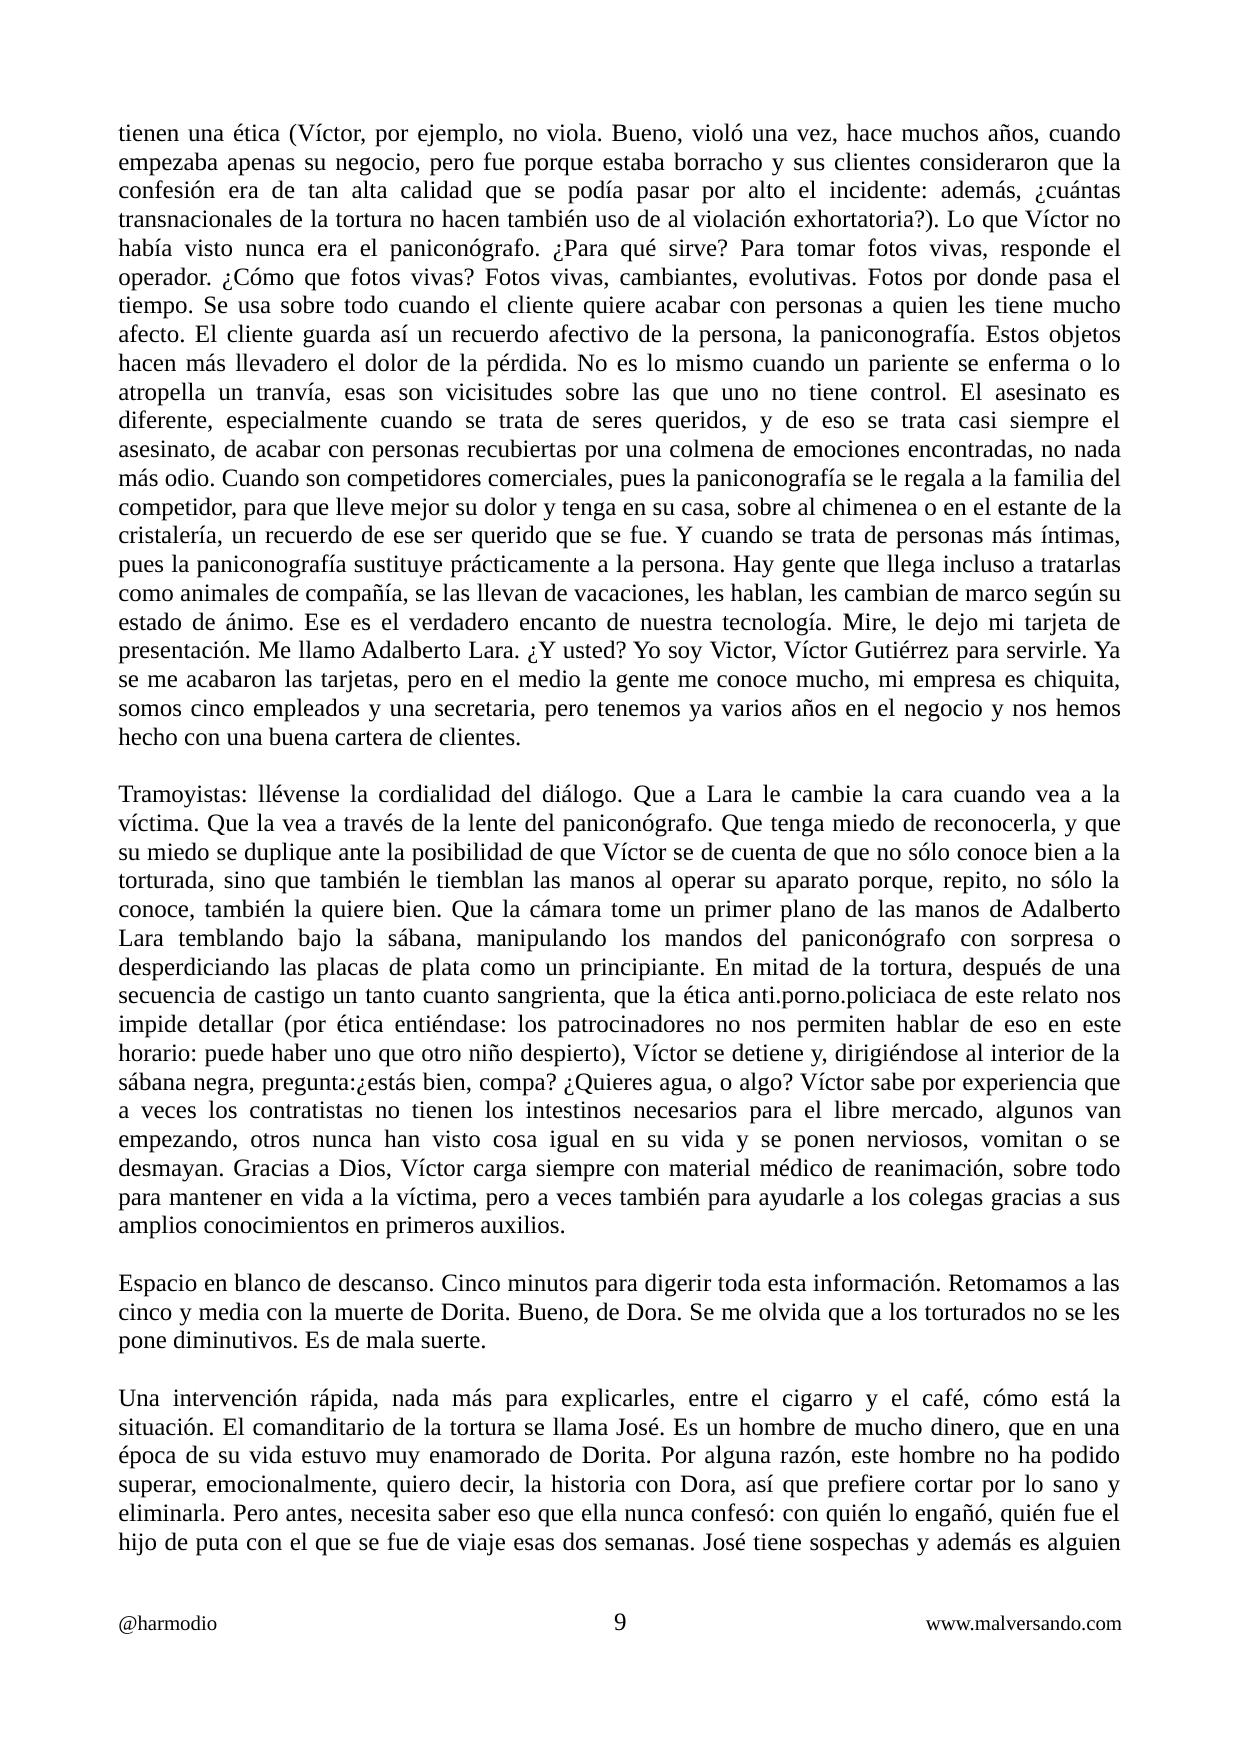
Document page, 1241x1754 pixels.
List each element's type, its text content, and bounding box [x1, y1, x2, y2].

text Tramoyistas: llévense la cordialidad del diálogo. Que a Lara le cambie la cara cuando vea a la víctima. Que la vea a través de la lente del paniconógrafo. Que tenga miedo de reconocerla, y que su miedo se duplique ante la posibilidad de que Víctor se de cuenta de que no sólo conoce bien a la torturada, sino que también le tiemblan las manos al operar su aparato porque, repito, no sólo la conoce, también la quiere bien. Que la cámara tome un primer plano de las manos de Adalberto Lara temblando bajo la sábana, manipulando los mandos del paniconógrafo con sorpresa o desperdiciando las placas de plata como un principiante. En mitad de la tortura, después de una secuencia de castigo un tanto cuanto sangrienta, que la ética anti.porno.policiaca de este relato nos impide detallar (por ética entiéndase: los patrocinadores no nos permiten hablar de eso en este horario: puede haber uno que otro niño despierto), Víctor se detiene y, dirigiéndose al interior de la sábana negra, pregunta:¿estás bien, compa? ¿Quieres agua, o algo? Víctor sabe por experiencia que a veces los contratistas no tienen los intestinos necesarios para el libre mercado, algunos van empezando, otros nunca han visto cosa igual en su vida y se ponen nerviosos, vomitan o se desmayan. Gracias a Dios, Víctor carga siempre con material médico de reanimación, sobre todo para mantener en vida a la víctima, pero a veces también para ayudarle a los colegas gracias a sus amplios conocimientos en primeros auxilios. [118, 779, 1122, 1239]
text tienen una ética (Víctor, por ejemplo, no viola. Bueno, violó una vez, hace muchos años, cuando empezaba apenas su negocio, pero fue porque estaba borracho y sus clientes consideraron que la confesión era de tan alta calidad que se podía pasar por alto el incidente: además, ¿cuántas transnacionales de la tortura no hacen también uso de al violación exhortatoria?). Lo que Víctor no había visto nunca era el paniconógrafo. ¿Para qué sirve? Para tomar fotos vivas, responde el operador. ¿Cómo que fotos vivas? Fotos vivas, cambiantes, evolutivas. Fotos por donde pasa el tiempo. Se usa sobre todo cuando el cliente quiere acabar con personas a quien les tiene mucho afecto. El cliente guarda así un recuerdo afectivo de la persona, la paniconografía. Estos objetos hacen más llevadero el dolor de la pérdida. No es lo mismo cuando un pariente se enferma o lo atropella un tranvía, esas son vicisitudes sobre las que uno no tiene control. El asesinato es diferente, especialmente cuando se trata de seres queridos, y de eso se trata casi siempre el asesinato, de acabar con personas recubiertas por una colmena de emociones encontradas, no nada más odio. Cuando son competidores comerciales, pues la paniconografía se le regala a la familia del competidor, para que lleve mejor su dolor y tenga en su casa, sobre al chimenea o en el estante de la cristalería, un recuerdo de ese ser querido que se fue. Y cuando se trata de personas más íntimas, pues la paniconografía sustituye prácticamente a la persona. Hay gente que llega incluso a tratarlas como animales de compañía, se las llevan de vacaciones, les hablan, les cambian de marco según su estado de ánimo. Ese es el verdadero encanto de nuestra tecnología. Mire, le dejo mi tarjeta de presentación. Me llamo Adalberto Lara. ¿Y usted? Yo soy Victor, Víctor Gutiérrez para servirle. Ya se me acabaron las tarjetas, pero en el medio la gente me conoce mucho, mi empresa es chiquita, somos cinco empleados y una secretaria, pero tenemos ya varios años en el negocio y nos hemos hecho con una buena cartera de clientes. [118, 118, 1122, 751]
text Espacio en blanco de descanso. Cinco minutos para digerir toda esta información. Retomamos a las cinco y media con la muerte de Dorita. Bueno, de Dora. Se me olvida que a los torturados no se les pone diminutivos. Es de mala suerte. [118, 1268, 1122, 1354]
text Una intervención rápida, nada más para explicarles, entre el cigarro y el café, cómo está la situación. El comanditario de la tortura se llama José. Es un hombre de mucho dinero, que en una época de su vida estuvo muy enamorado de Dorita. Por alguna razón, este hombre no ha podido superar, emocionalmente, quiero decir, la historia con Dora, así que prefiere cortar por lo sano y eliminarla. Pero antes, necesita saber eso que ella nunca confesó: con quién lo engañó, quién fue el hijo de puta con el que se fue de viaje esas dos semanas. José tiene sospechas y además es alguien [118, 1383, 1122, 1556]
